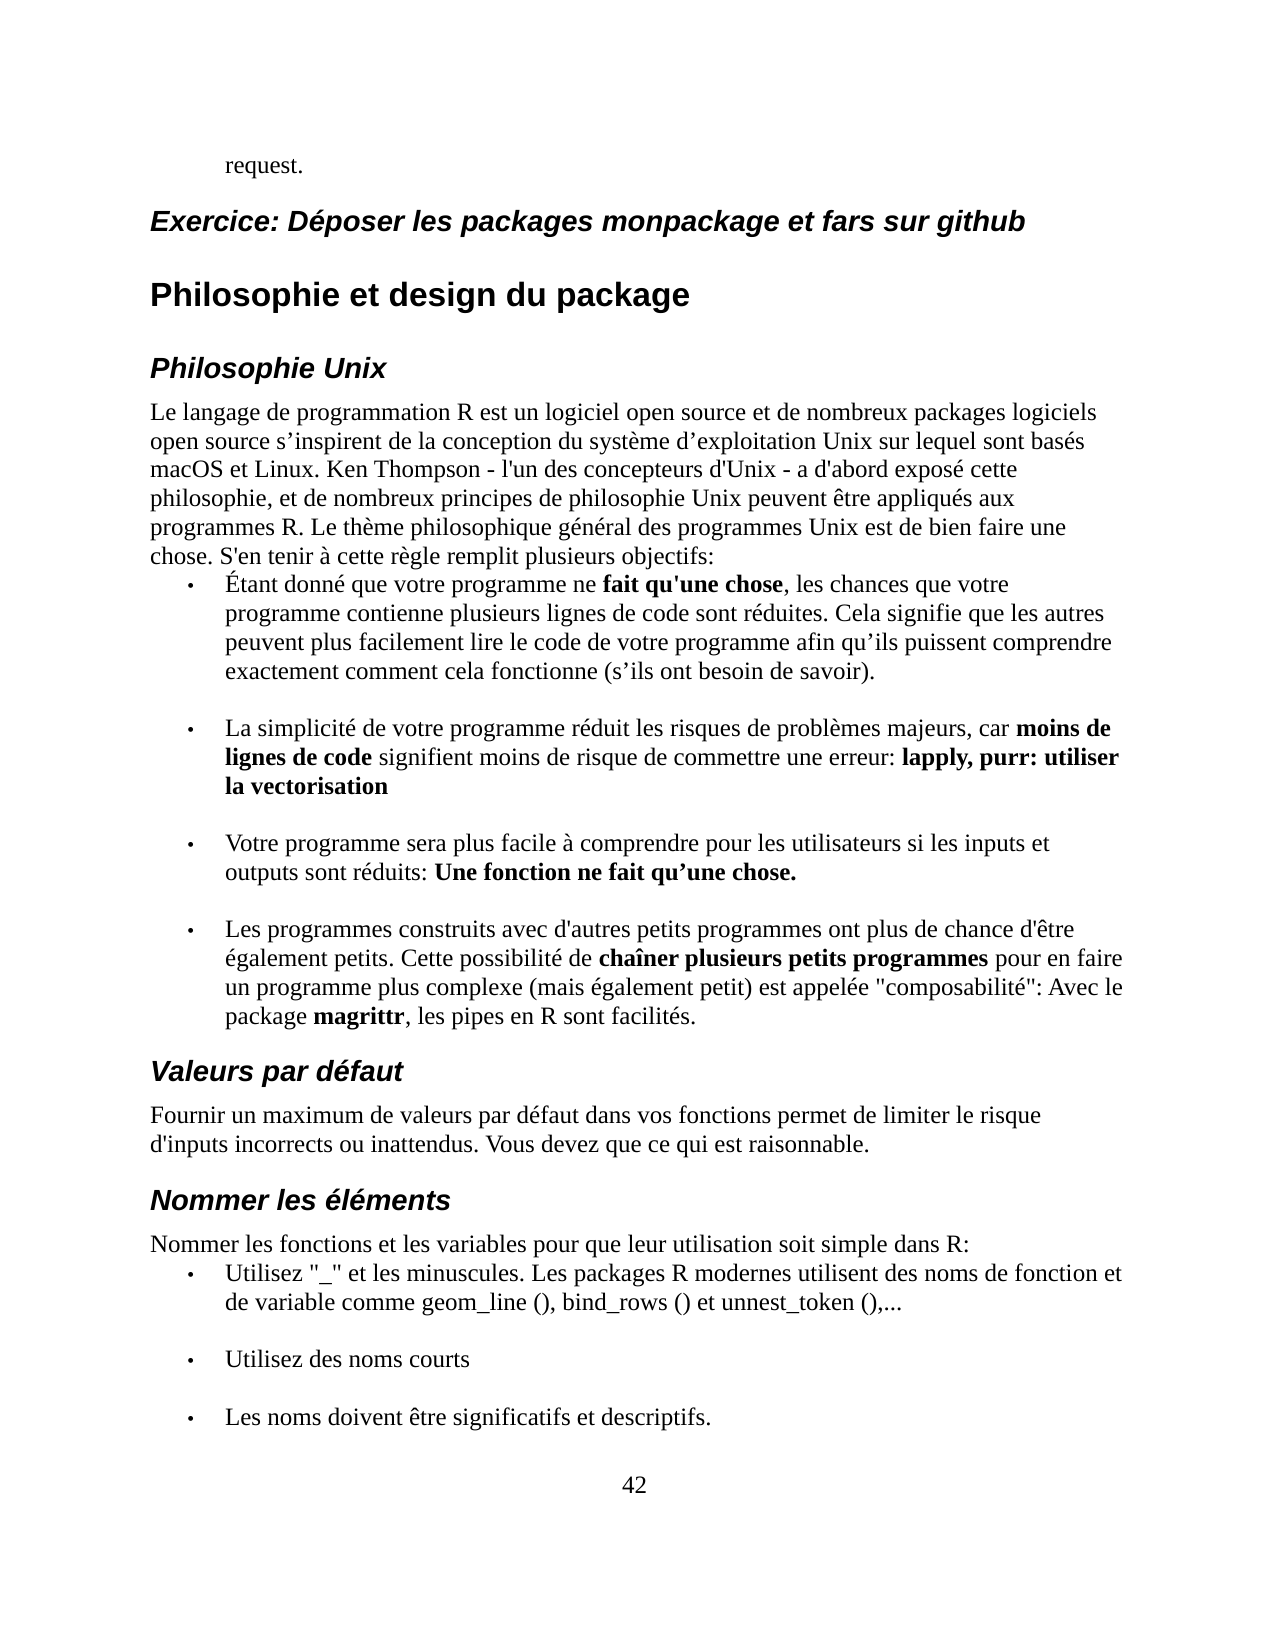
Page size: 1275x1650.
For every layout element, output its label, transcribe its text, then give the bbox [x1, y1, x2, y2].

list Étant donné que votre programme ne fait qu'une chose, les chances que votre programme contienne plusieurs lignes de code sont réduites. Cela signifie que les autres peuvent plus facilement lire le code de votre programme afin qu’ils puissent comprendre exactement comment cela fonctionne (s’ils ont besoin de savoir). [187, 569, 1125, 713]
subtitle Philosophie et design du package [150, 275, 1125, 313]
list La simplicité de votre programme réduit les risques de problèmes majeurs, car moins de lignes de code signifient moins de risque de commettre une erreur: lapply, purr: utiliser la vectorisation [187, 713, 1125, 828]
text Fournir un maximum de valeurs par défaut dans vos fonctions permet de limiter le risque d'inputs incorrects ou inattendus. Vous devez que ce qui est raisonnable. [150, 1101, 1125, 1158]
subtitle Philosophie Unix [150, 351, 1125, 384]
list Les noms doivent être significatifs et descriptifs. [187, 1402, 1125, 1430]
text Le langage de programmation R est un logiciel open source et de nombreux packages logiciels open source s’inspirent de la conception du système d’exploitation Unix sur lequel sont basés macOS et Linux. Ken Thompson - l'un des concepteurs d'Unix - a d'abord exposé cette philosophie, et de nombreux principes de philosophie Unix peuvent être appliqués aux programmes R. Le thème philosophique général des programmes Unix est de bien faire une chose. S'en tenir à cette règle remplit plusieurs objectifs: [150, 397, 1125, 569]
list request. [187, 150, 1125, 179]
subtitle Valeurs par défaut [150, 1054, 1125, 1088]
subtitle Nommer les éléments [150, 1183, 1125, 1217]
subtitle Exercice: Déposer les packages monpackage et fars sur github [150, 204, 1125, 237]
text Nommer les fonctions et les variables pour que leur utilisation soit simple dans R: [150, 1229, 1125, 1258]
list Utilisez des noms courts [187, 1344, 1125, 1402]
list Les programmes construits avec d'autres petits programmes ont plus de chance d'être également petits. Cette possibilité de chaîner plusieurs petits programmes pour en faire un programme plus complexe (mais également petit) est appelée "composabilité": Avec le package magrittr, les pipes en R sont facilités. [187, 914, 1125, 1029]
list Utilisez "_" et les minuscules. Les packages R modernes utilisent des noms de fonction et de variable comme geom_line (), bind_rows () et unnest_token (),... [187, 1258, 1125, 1344]
list Votre programme sera plus facile à comprendre pour les utilisateurs si les inputs et outputs sont réduits: Une fonction ne fait qu’une chose. [187, 828, 1125, 914]
